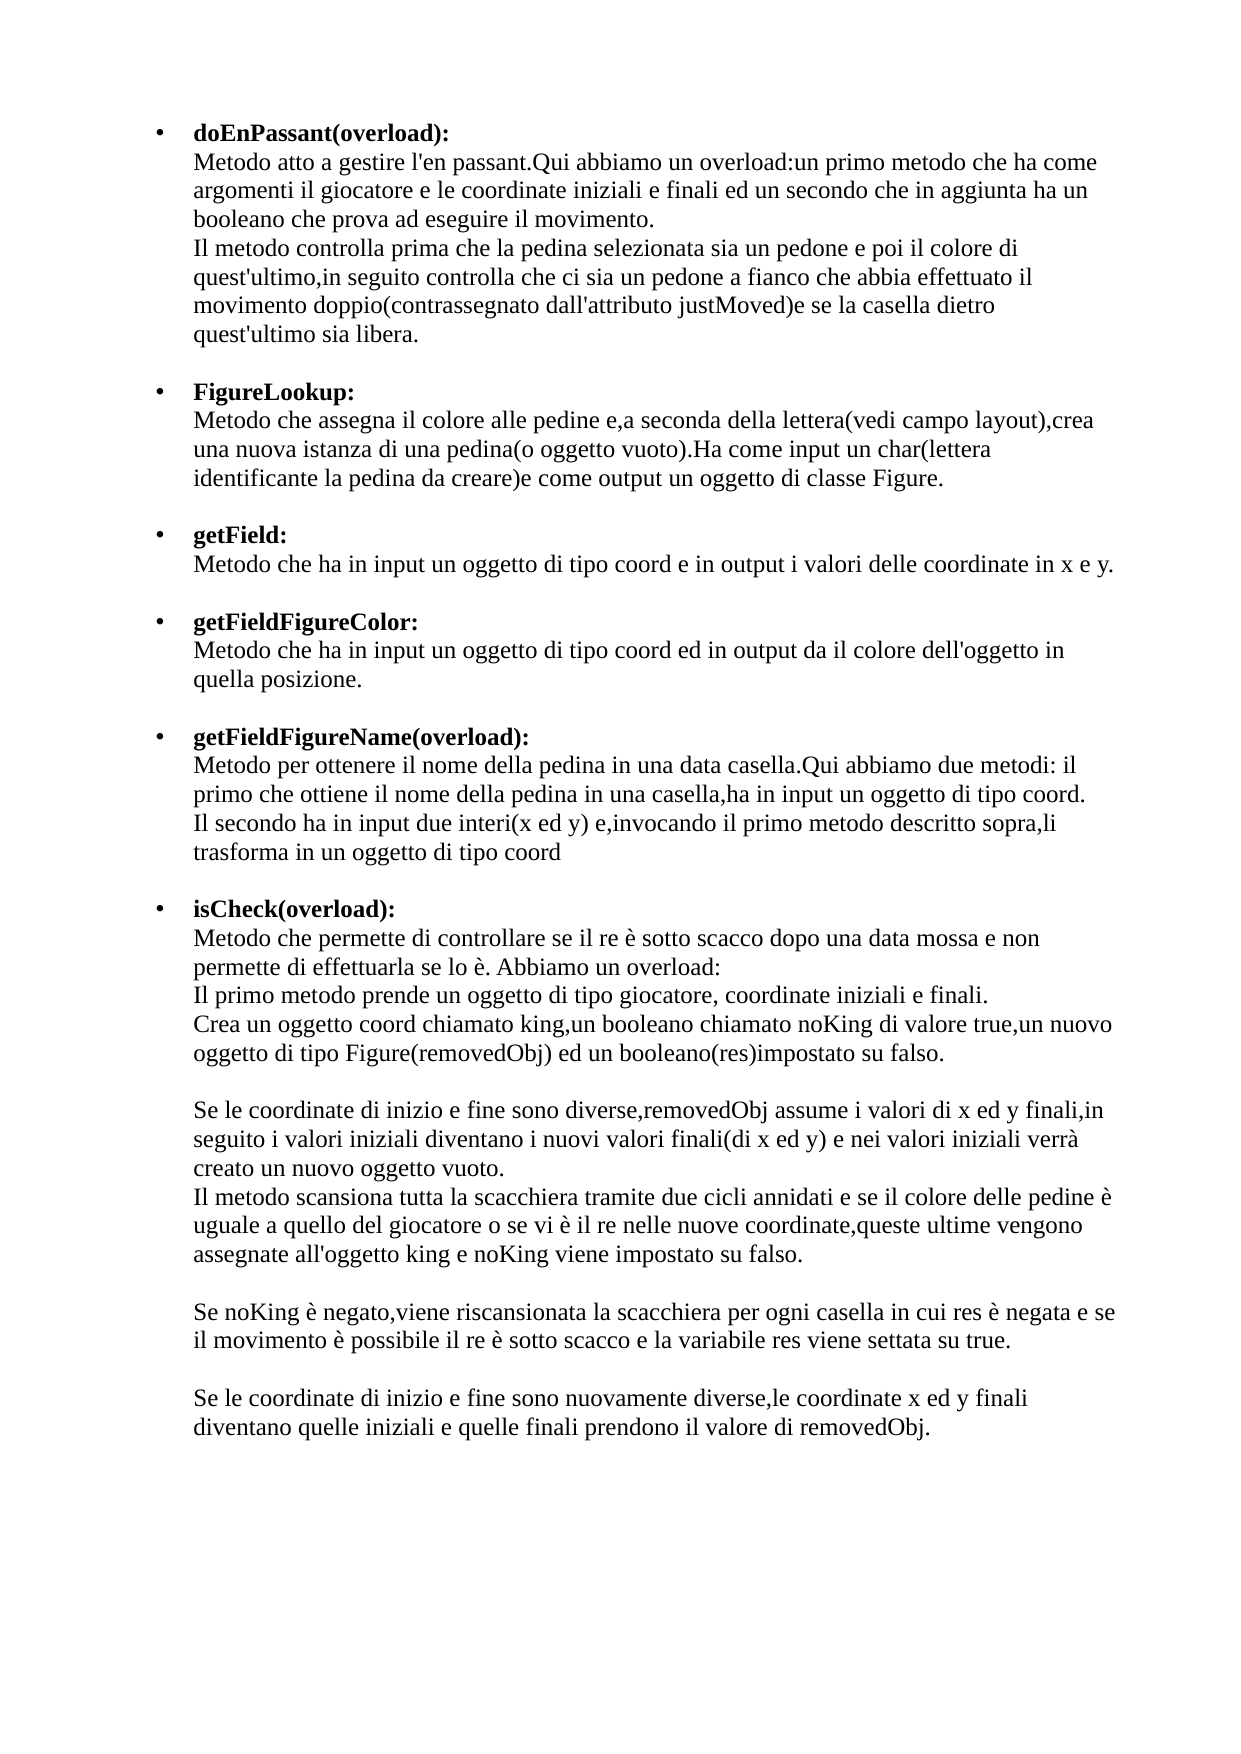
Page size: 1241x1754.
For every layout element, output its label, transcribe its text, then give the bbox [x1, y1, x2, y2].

text Metodo che ha in input un oggetto di tipo coord ed in output da il colore dell'oggetto in quella posizione. [118, 636, 1122, 693]
list getFieldFigureColor: [156, 607, 1122, 636]
list doEnPassant(overload): [156, 118, 1122, 147]
list isCheck(overload): [156, 894, 1122, 923]
list Il metodo controlla prima che la pedina selezionata sia un pedone e poi il colore di quest'ultimo,in seguito controlla che ci sia un pedone a fianco che abbia effettuato il movimento doppio(contrassegnato dall'attributo justMoved)e se la casella dietro quest'ultimo sia libera. [156, 233, 1122, 348]
list Metodo atto a gestire l'en passant.Qui abbiamo un overload:un primo metodo che ha come argomenti il giocatore e le coordinate iniziali e finali ed un secondo che in aggiunta ha un booleano che prova ad eseguire il movimento. [156, 147, 1122, 233]
text Il metodo scansiona tutta la scacchiera tramite due cicli annidati e se il colore delle pedine è uguale a quello del giocatore o se vi è il re nelle nuove coordinate,queste ultime vengono assegnate all'oggetto king e noKing viene impostato su falso. [118, 1182, 1122, 1268]
text Metodo che permette di controllare se il re è sotto scacco dopo una data mossa e non permette di effettuarla se lo è. Abbiamo un overload: [118, 923, 1122, 981]
list getField: [156, 521, 1122, 549]
text Crea un oggetto coord chiamato king,un booleano chiamato noKing di valore true,un nuovo oggetto di tipo Figure(removedObj) ed un booleano(res)impostato su falso. [118, 1009, 1122, 1067]
text Il primo metodo prende un oggetto di tipo giocatore, coordinate iniziali e finali. [118, 981, 1122, 1009]
list FigureLookup: [156, 377, 1122, 406]
text Metodo che ha in input un oggetto di tipo coord e in output i valori delle coordinate in x e y. [118, 549, 1122, 578]
list Metodo che assegna il colore alle pedine e,a seconda della lettera(vedi campo layout),crea una nuova istanza di una pedina(o oggetto vuoto).Ha come input un char(lettera identificante la pedina da creare)e come output un oggetto di classe Figure. [156, 406, 1122, 492]
text Metodo per ottenere il nome della pedina in una data casella.Qui abbiamo due metodi: il primo che ottiene il nome della pedina in una casella,ha in input un oggetto di tipo coord. [118, 751, 1122, 808]
text Se le coordinate di inizio e fine sono diverse,removedObj assume i valori di x ed y finali,in seguito i valori iniziali diventano i nuovi valori finali(di x ed y) e nei valori iniziali verrà creato un nuovo oggetto vuoto. [118, 1096, 1122, 1182]
text Se noKing è negato,viene riscansionata la scacchiera per ogni casella in cui res è negata e se il movimento è possibile il re è sotto scacco e la variabile res viene settata su true. [118, 1297, 1122, 1354]
text Il secondo ha in input due interi(x ed y) e,invocando il primo metodo descritto sopra,li trasforma in un oggetto di tipo coord [118, 808, 1122, 866]
list getFieldFigureName(overload): [156, 722, 1122, 751]
text Se le coordinate di inizio e fine sono nuovamente diverse,le coordinate x ed y finali diventano quelle iniziali e quelle finali prendono il valore di removedObj. [118, 1383, 1122, 1441]
